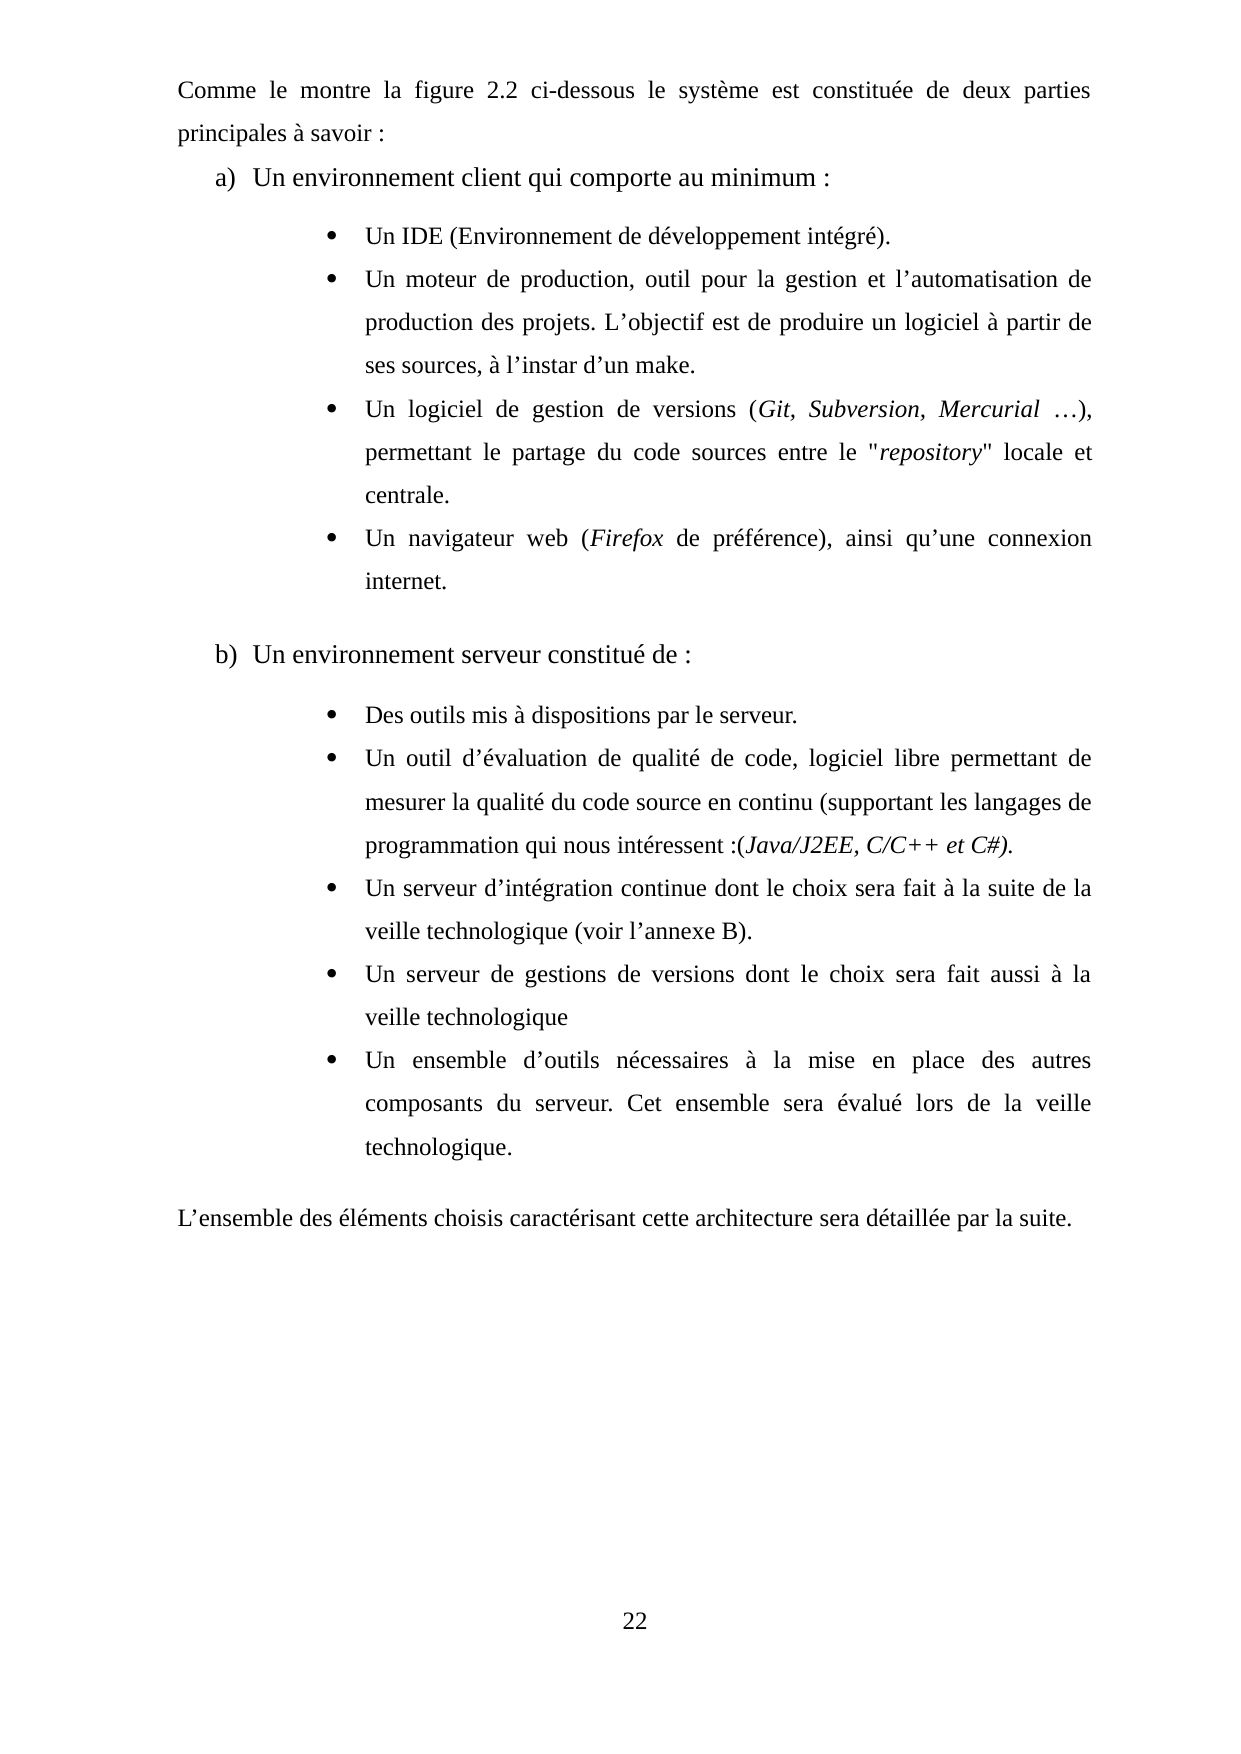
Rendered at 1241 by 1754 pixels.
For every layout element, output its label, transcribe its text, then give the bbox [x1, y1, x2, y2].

list Un ensemble d’outils nécessaires à la mise en place des autres composants du serveur. Cet ensemble sera évalué lors de la veille technologique. [327, 1045, 1092, 1160]
list Un environnement client qui comporte au minimum : [215, 161, 1092, 192]
list Un outil d’évaluation de qualité de code, logiciel libre permettant de mesurer la qualité du code source en continu (supportant les langages de programmation qui nous intéressent :(Java/J2EE, C/C++ et C#). [327, 743, 1092, 858]
text L’ensemble des éléments choisis caractérisant cette architecture sera détaillée par la suite. [177, 1203, 1092, 1232]
list Un serveur de gestions de versions dont le choix sera fait aussi à la veille technologique [327, 959, 1092, 1031]
list Un moteur de production, outil pour la gestion et l’automatisation de production des projets. L’objectif est de produire un logiciel à partir de ses sources, à l’instar d’un make. [327, 264, 1092, 379]
list Un IDE (Environnement de développement intégré). [327, 221, 1092, 250]
list Des outils mis à dispositions par le serveur. [327, 700, 1092, 729]
list Un serveur d’intégration continue dont le choix sera fait à la suite de la veille technologique (voir l’annexe B). [327, 873, 1092, 945]
list Un navigateur web (Firefox de préférence), ainsi qu’une connexion internet. [327, 523, 1092, 595]
text Comme le montre la figure 2.2 ci-dessous le système est constituée de deux parties principales à savoir : [177, 75, 1092, 147]
list Un environnement serveur constitué de : [215, 638, 1092, 669]
list Un logiciel de gestion de versions (Git, Subversion, Mercurial …), permettant le partage du code sources entre le "repository" locale et centrale. [327, 394, 1092, 509]
